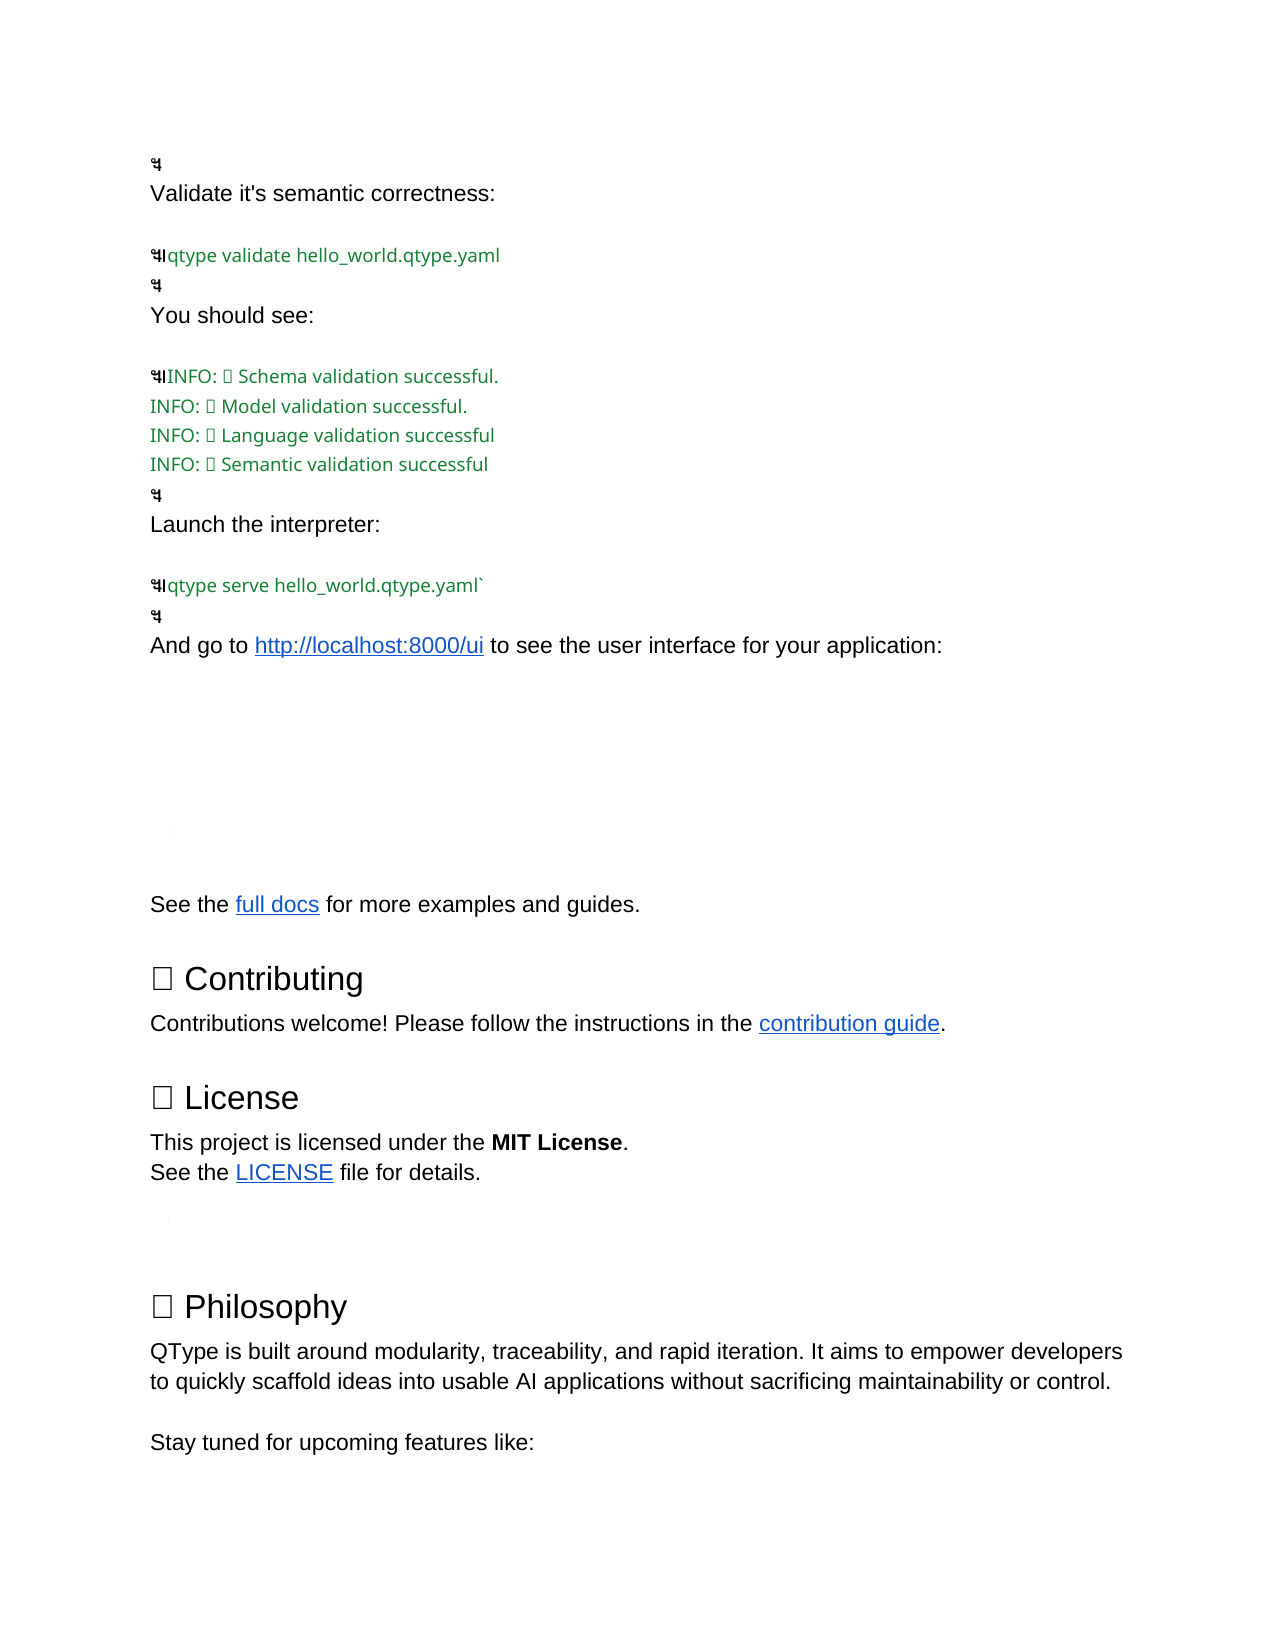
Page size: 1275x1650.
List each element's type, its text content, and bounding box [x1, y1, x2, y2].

text qtype serve hello_world.qtype.yaml` [150, 571, 1125, 598]
text qtype validate hello_world.qtype.yaml [150, 241, 1125, 267]
text INFO: ✅ Semantic validation successful [150, 451, 1125, 477]
text  [150, 481, 1125, 507]
text INFO: ✅ Schema validation successful. [150, 362, 1125, 389]
text  [150, 271, 1125, 298]
picture [150, 692, 255, 797]
text  [150, 602, 1125, 628]
text Stay tuned for upcoming features like: [150, 1429, 1125, 1455]
text See the full docs for more examples and guides. [150, 891, 1125, 918]
text Contributions welcome! Please follow the instructions in the contribution guide. [150, 1010, 1125, 1036]
text INFO: ✅ Language validation successful [150, 422, 1125, 448]
text And go to http://localhost:8000/ui to see the user interface for your application: [150, 632, 1125, 659]
text You should see: [150, 302, 1125, 328]
subtitle 🤝 Contributing [150, 959, 1125, 998]
subtitle 📄 License [150, 1078, 1125, 1116]
text Launch the interpreter: [150, 511, 1125, 537]
text This project is licensed under the MIT License. See the LICENSE file for details. [150, 1129, 1125, 1185]
text QType is built around modularity, traceability, and rapid iteration. It aims to empower developers to quickly scaffold ideas into usable AI applications without sacrificing maintainability or control. [150, 1338, 1125, 1394]
text  [150, 150, 1125, 176]
text Validate it's semantic correctness: [150, 180, 1125, 207]
subtitle 🧠 Philosophy [150, 1287, 1125, 1326]
text INFO: ✅ Model validation successful. [150, 393, 1125, 418]
